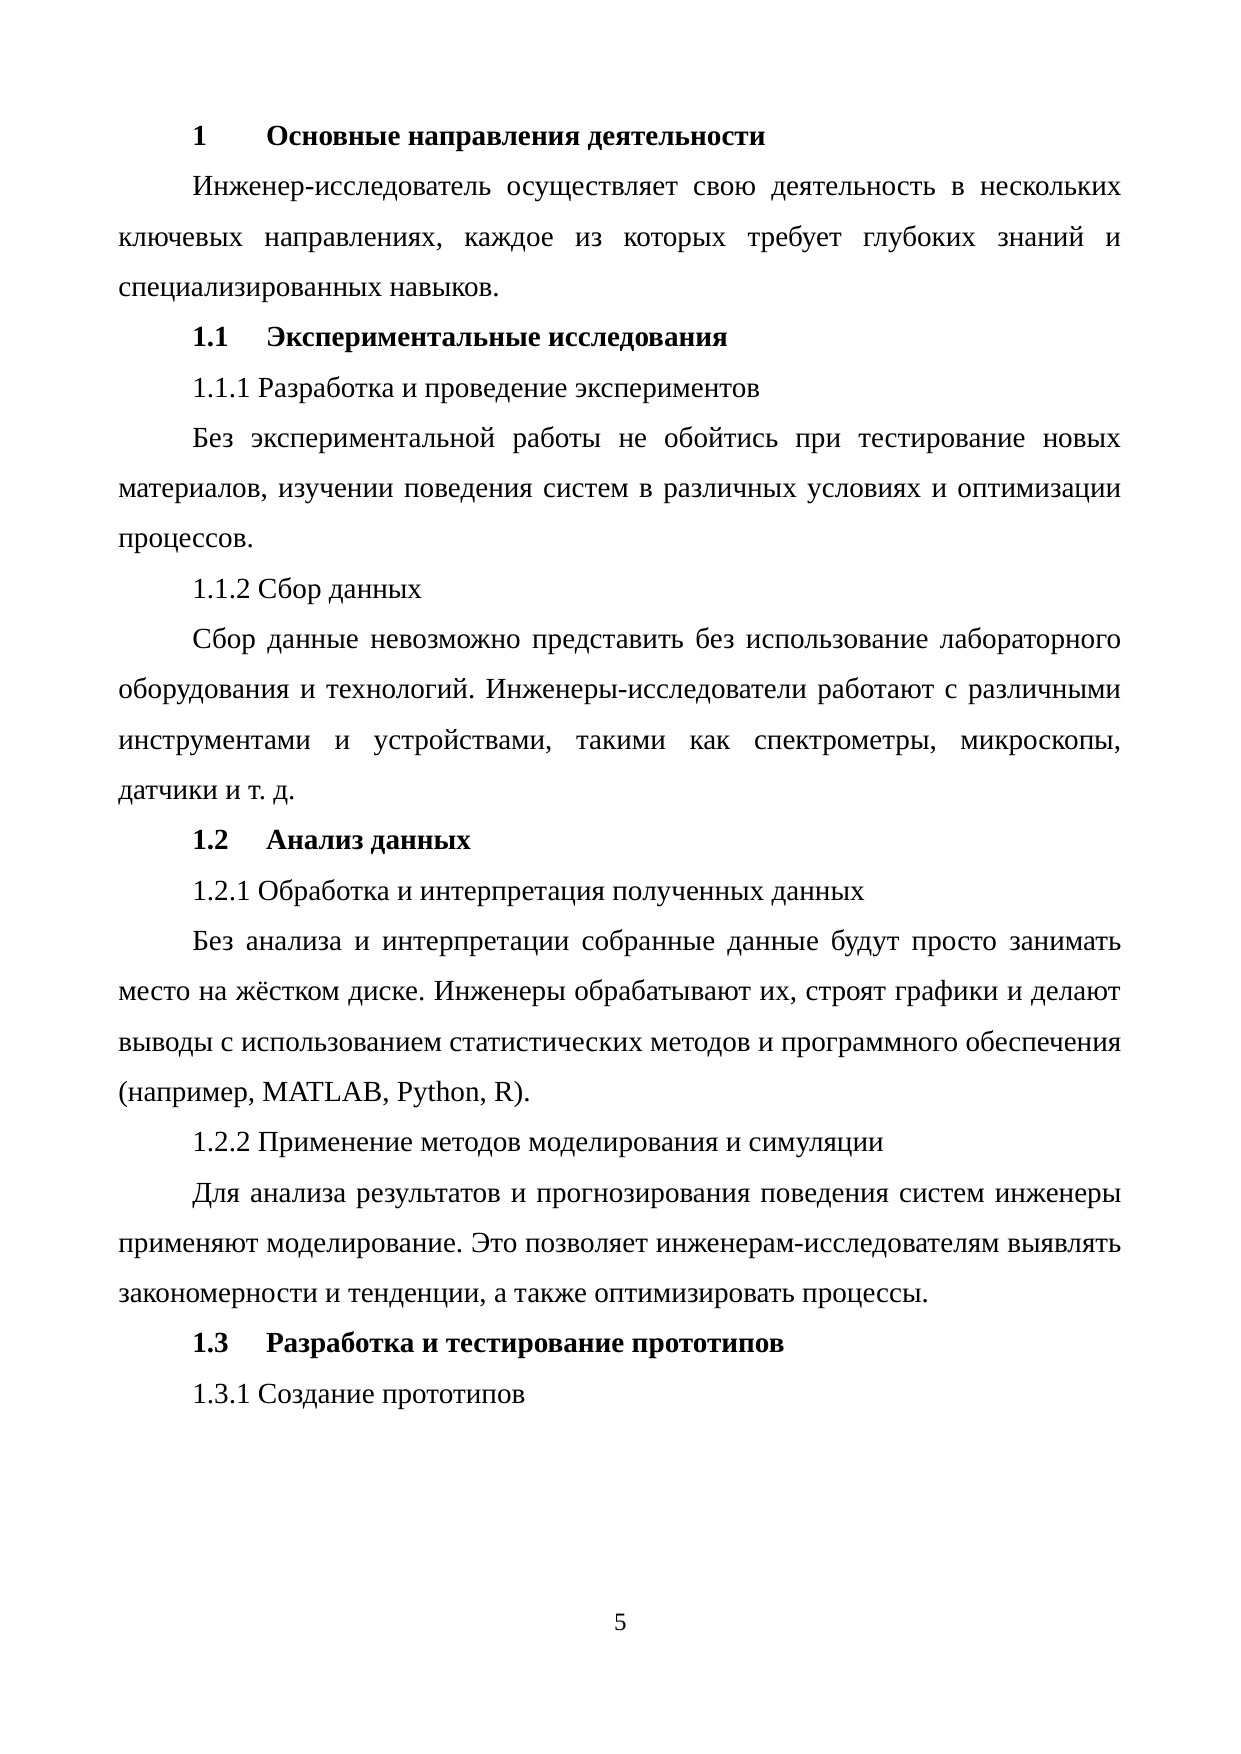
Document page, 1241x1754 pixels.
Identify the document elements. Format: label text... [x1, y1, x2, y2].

subtitle Экспериментальные исследования [118, 319, 1122, 353]
subtitle Создание прототипов [118, 1376, 1122, 1409]
subtitle Для анализа результатов и прогнозирования поведения систем инженеры применяют моделирование. Это позволяет инженерам-исследователям выявлять закономерности и тенденции, а также оптимизировать процессы. [118, 1175, 1122, 1309]
subtitle Без экспериментальной работы не обойтись при тестирование новых материалов, изучении поведения систем в различных условиях и оптимизации процессов. [118, 420, 1122, 554]
subtitle Разработка и проведение экспериментов [118, 370, 1122, 403]
subtitle Анализ данных [118, 822, 1122, 856]
subtitle Сбор данные невозможно представить без использование лабораторного оборудования и технологий. Инженеры-исследователи работают с различными инструментами и устройствами, такими как спектрометры, микроскопы, датчики и т. д. [118, 621, 1122, 806]
subtitle Инженер-исследователь осуществляет свою деятельность в нескольких ключевых направлениях, каждое из которых требует глубоких знаний и специализированных навыков. [118, 168, 1122, 303]
subtitle Основные направления деятельности [118, 118, 1122, 152]
subtitle Сбор данных [118, 571, 1122, 604]
subtitle Применение методов моделирования и симуляции [118, 1124, 1122, 1158]
subtitle Разработка и тестирование прототипов [118, 1326, 1122, 1359]
subtitle Без анализа и интерпретации собранные данные будут просто занимать место на жёстком диске. Инженеры обрабатывают их, строят графики и делают выводы с использованием статистических методов и программного обеспечения (например, MATLAB, Python, R). [118, 923, 1122, 1108]
subtitle Обработка и интерпретация полученных данных [118, 873, 1122, 906]
